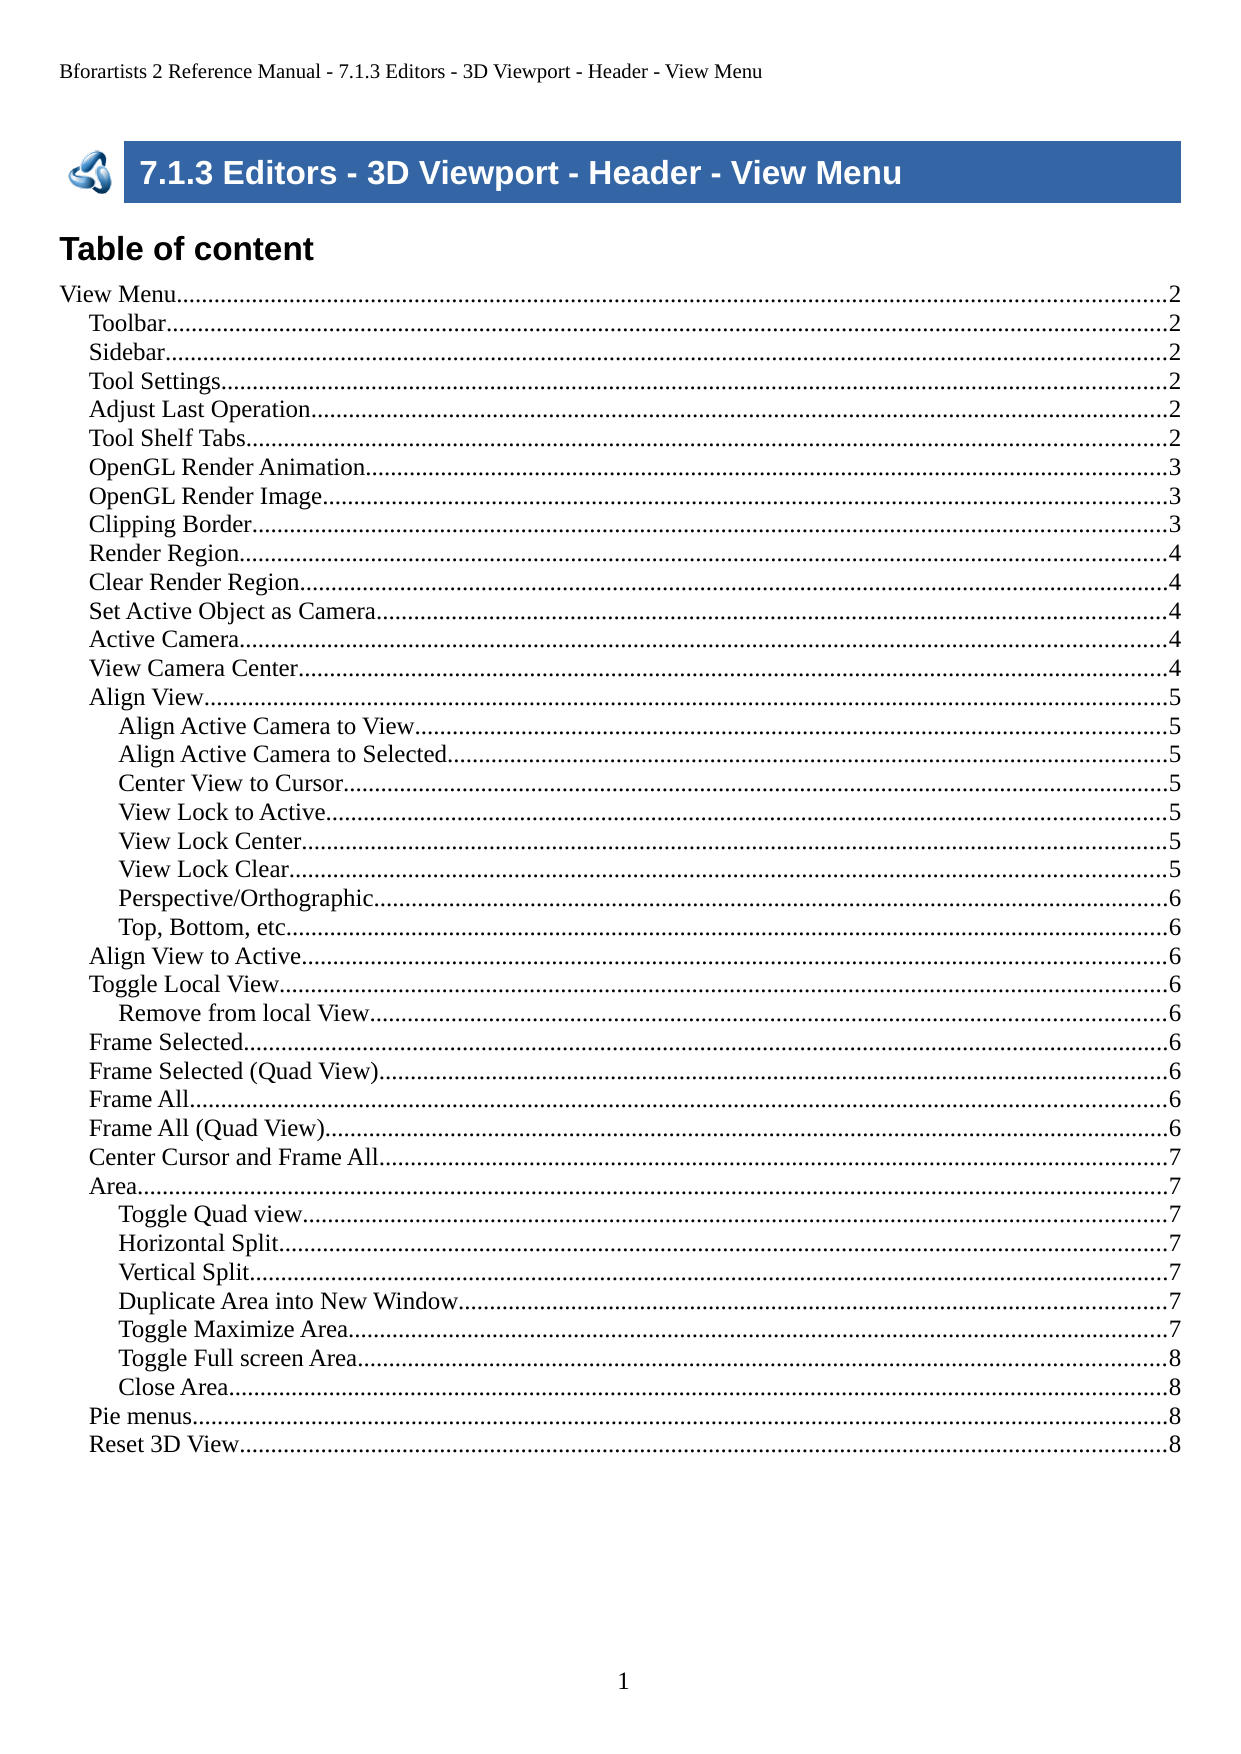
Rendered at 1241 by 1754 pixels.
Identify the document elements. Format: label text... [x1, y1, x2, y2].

text Adjust Last Operation 2 [88, 394, 1181, 423]
text Center View to Cursor 5 [118, 768, 1181, 797]
text Active Camera 4 [88, 624, 1181, 653]
text Clipping Border 3 [88, 509, 1181, 538]
text Frame All 6 [88, 1084, 1181, 1113]
text Frame Selected 6 [88, 1027, 1181, 1056]
text View Lock Center 5 [118, 826, 1181, 854]
text Toggle Local View 6 [88, 969, 1181, 998]
text Pie menus 8 [88, 1401, 1181, 1429]
text Clear Render Region 4 [88, 567, 1181, 596]
text Render Region 4 [88, 538, 1181, 567]
text Tool Shelf Tabs 2 [88, 423, 1181, 452]
text Toggle Full screen Area 8 [118, 1343, 1181, 1372]
text Duplicate Area into New Window 7 [118, 1286, 1181, 1314]
text Align Active Camera to View 5 [118, 711, 1181, 739]
subtitle Table of content [59, 228, 1181, 267]
table_header [59, 141, 124, 203]
text Tool Settings 2 [88, 366, 1181, 394]
text Set Active Object as Camera 4 [88, 596, 1181, 624]
text View Camera Center 4 [88, 653, 1181, 682]
text Remove from local View 6 [118, 998, 1181, 1027]
text Align Active Camera to Selected 5 [118, 739, 1181, 768]
text Horizontal Split 7 [118, 1228, 1181, 1257]
text Top, Bottom, etc. 6 [118, 912, 1181, 941]
text Align View 5 [88, 682, 1181, 711]
text Align View to Active 6 [88, 941, 1181, 969]
text Toggle Quad view 7 [118, 1199, 1181, 1228]
text Sidebar 2 [88, 337, 1181, 366]
table_header 7.1.3 Editors - 3D Viewport - Header - View Menu [124, 141, 1181, 203]
text OpenGL Render Animation 3 [88, 452, 1181, 481]
text Area 7 [88, 1171, 1181, 1199]
text Toolbar 2 [88, 308, 1181, 337]
text Perspective/Orthographic 6 [118, 883, 1181, 912]
text Frame Selected (Quad View) 6 [88, 1056, 1181, 1084]
text View Lock to Active 5 [118, 797, 1181, 826]
text Vertical Split 7 [118, 1257, 1181, 1286]
picture [65, 147, 114, 197]
text Close Area 8 [118, 1372, 1181, 1401]
text View Menu 2 [59, 279, 1181, 308]
text OpenGL Render Image 3 [88, 481, 1181, 509]
text Center Cursor and Frame All 7 [88, 1142, 1181, 1171]
text Toggle Maximize Area 7 [118, 1314, 1181, 1343]
text View Lock Clear 5 [118, 854, 1181, 883]
text Frame All (Quad View) 6 [88, 1113, 1181, 1142]
text Reset 3D View 8 [88, 1429, 1181, 1458]
